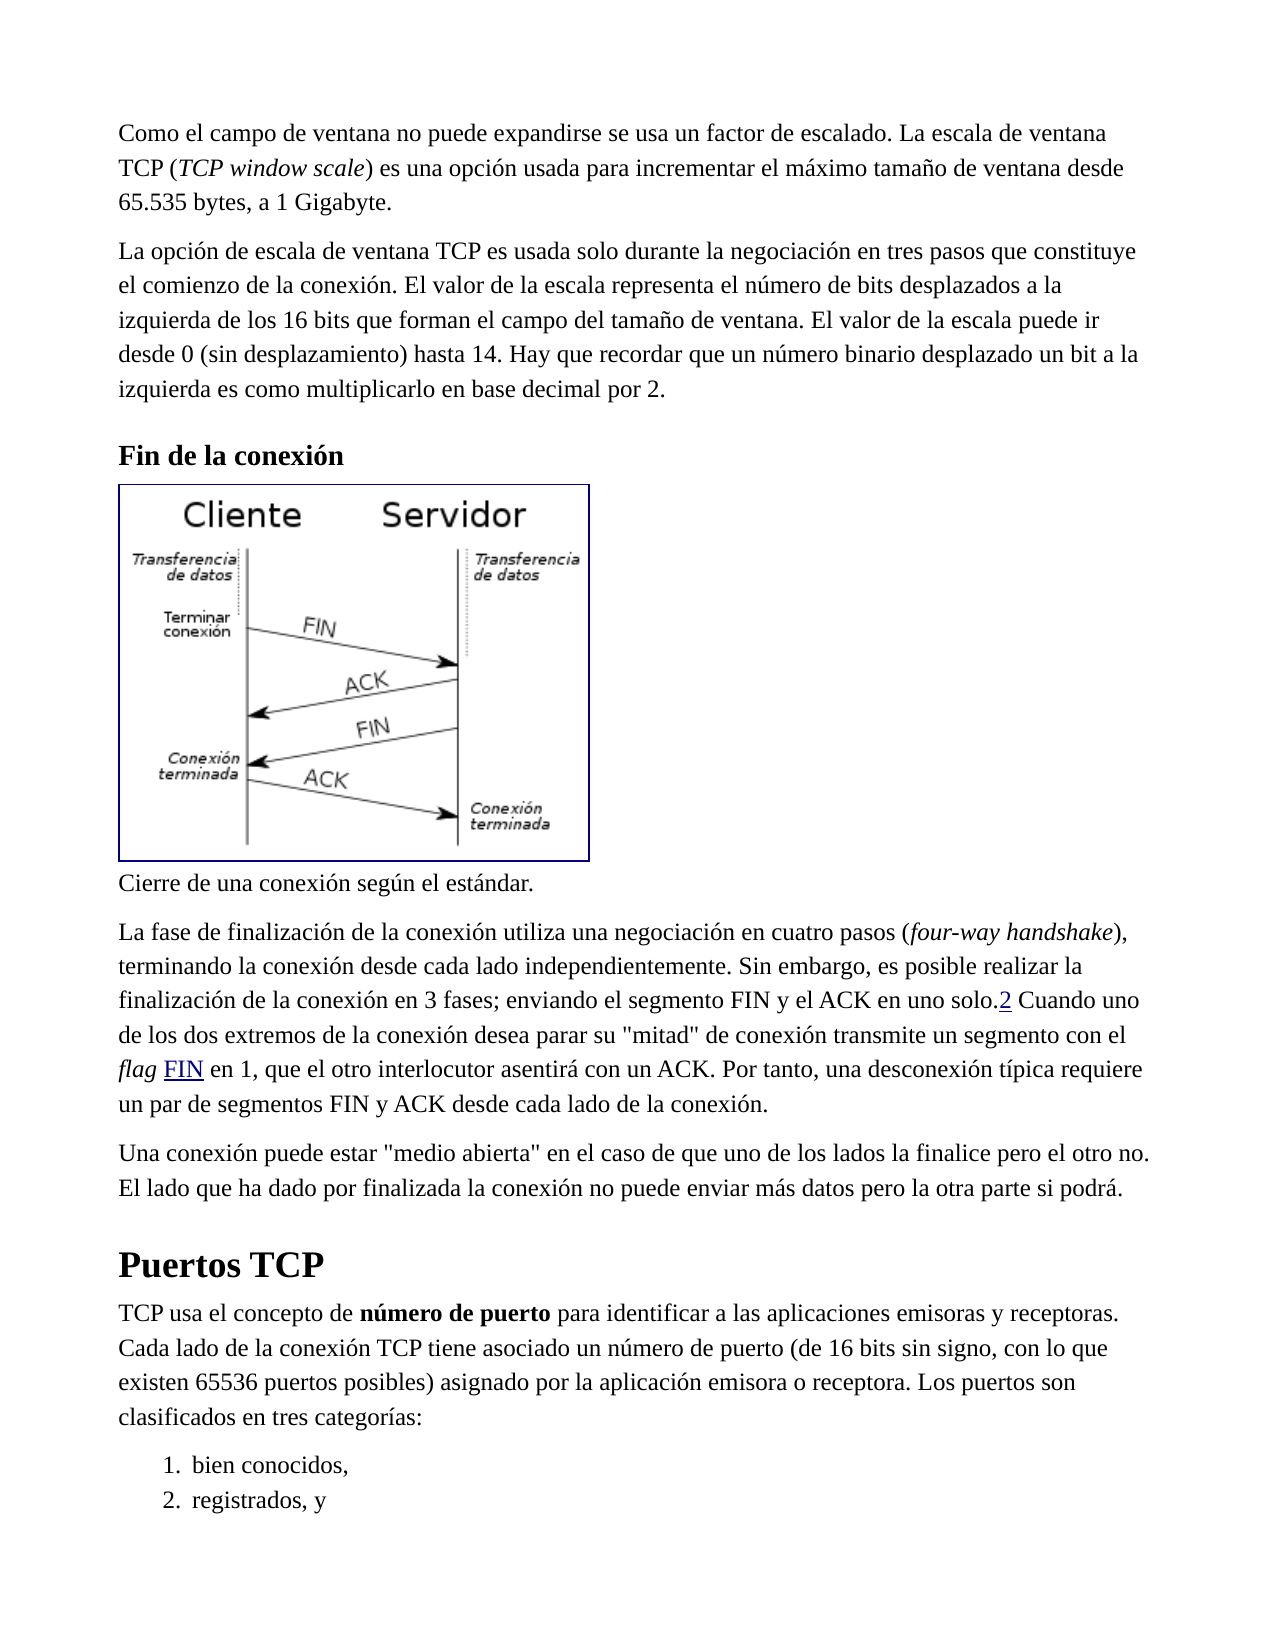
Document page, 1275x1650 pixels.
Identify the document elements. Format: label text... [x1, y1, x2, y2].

list bien conocidos, [162, 1451, 1157, 1479]
text La fase de finalización de la conexión utiliza una negociación en cuatro pasos (four-way handshake), terminando la conexión desde cada lado independientemente. Sin embargo, es posible realizar la finalización de la conexión en 3 fases; enviando el segmento FIN y el ACK en uno solo.2 Cuando uno de los dos extremos de la conexión desea parar su "mitad" de conexión transmite un segmento con el flag FIN en 1, que el otro interlocutor asentirá con un ACK. Por tanto, una desconexión típica requiere un par de segmentos FIN y ACK desde cada lado de la conexión. [118, 917, 1157, 1118]
text TCP usa el concepto de número de puerto para identificar a las aplicaciones emisoras y receptoras. Cada lado de la conexión TCP tiene asociado un número de puerto (de 16 bits sin signo, con lo que existen 65536 puertos posibles) asignado por la aplicación emisora o receptora. Los puertos son clasificados en tres categorías: [118, 1298, 1157, 1430]
text La opción de escala de ventana TCP es usada solo durante la negociación en tres pasos que constituye el comienzo de la conexión. El valor de la escala representa el número de bits desplazados a la izquierda de los 16 bits que forman el campo del tamaño de ventana. El valor de la escala puede ir desde 0 (sin desplazamiento) hasta 14. Hay que recordar que un número binario desplazado un bit a la izquierda es como multiplicarlo en base decimal por 2. [118, 236, 1157, 403]
list registrados, y [162, 1485, 1157, 1514]
subtitle Fin de la conexión [118, 438, 1157, 471]
picture [120, 485, 588, 860]
text Como el campo de ventana no puede expandirse se usa un factor de escalado. La escala de ventana TCP (TCP window scale) es una opción usada para incrementar el máximo tamaño de ventana desde 65.535 bytes, a 1 Gigabyte. [118, 118, 1157, 216]
subtitle Puertos TCP [118, 1242, 1157, 1286]
text Cierre de una conexión según el estándar. [118, 868, 1157, 896]
text Una conexión puede estar "medio abierta" en el caso de que uno de los lados la finalice pero el otro no. El lado que ha dado por finalizada la conexión no puede enviar más datos pero la otra parte si podrá. [118, 1138, 1157, 1201]
